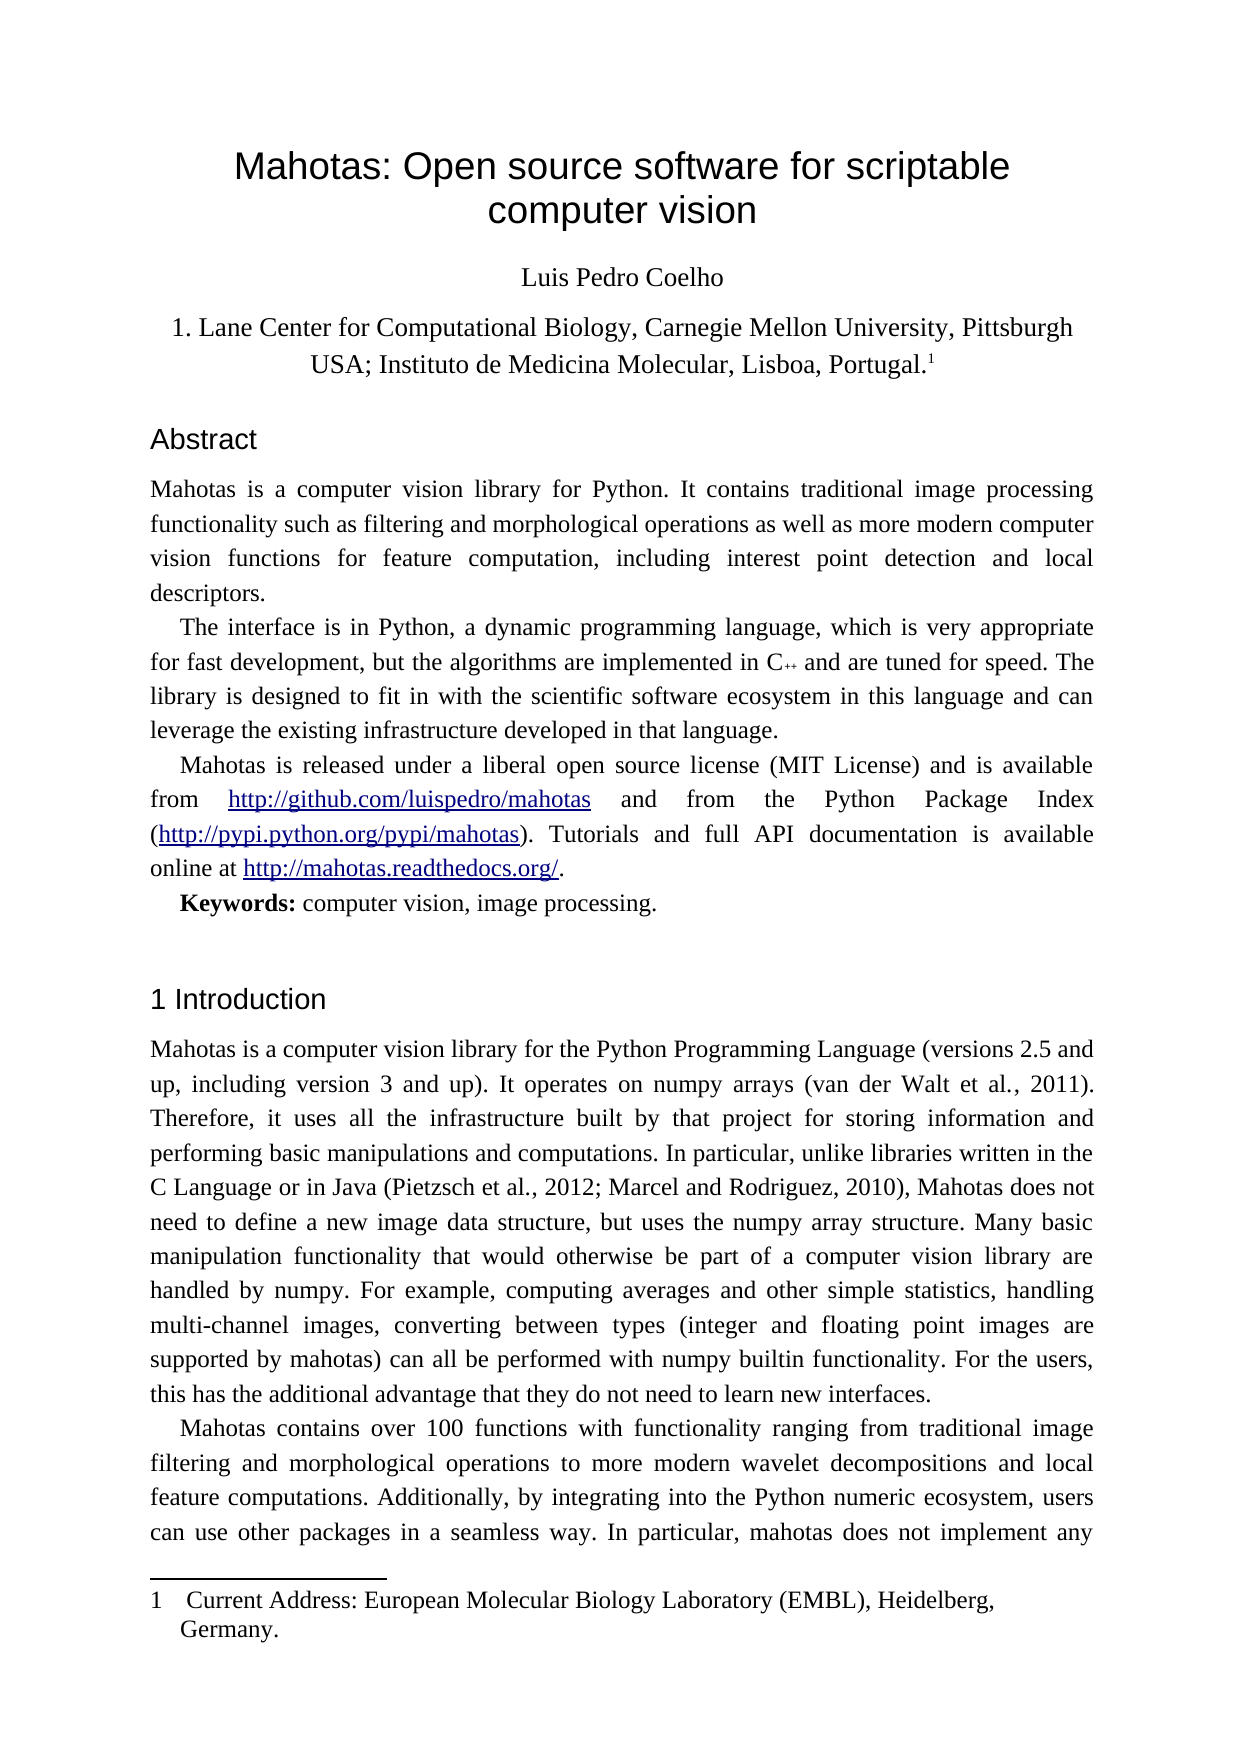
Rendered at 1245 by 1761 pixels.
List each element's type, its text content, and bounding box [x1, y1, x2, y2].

subtitle 1 Introduction [150, 982, 1095, 1016]
text Luis Pedro Coelho [150, 262, 1095, 293]
subtitle Abstract [150, 422, 1095, 456]
text Keywords: computer vision, image processing. [150, 888, 1095, 917]
text Mahotas is a computer vision library for the Python Programming Language (versions 2.5 and up, including version 3 and up). It operates on numpy arrays (van der Walt et al., 2011). Therefore, it uses all the infrastructure built by that project for storing information and performing basic manipulations and computations. In particular, unlike libraries written in the C Language or in Java (Pietzsch et al., 2012; Marcel and Rodriguez, 2010), Mahotas does not need to define a new image data structure, but uses the numpy array structure. Many basic manipulation functionality that would otherwise be part of a computer vision library are handled by numpy. For example, computing averages and other simple statistics, handling multi-channel images, converting between types (integer and floating point images are supported by mahotas) can all be performed with numpy builtin functionality. For the users, this has the additional advantage that they do not need to learn new interfaces. [150, 1034, 1095, 1408]
text Mahotas is released under a liberal open source license (MIT License) and is available from http://github.com/luispedro/mahotas and from the Python Package Index (http://pypi.python.org/pypi/mahotas). Tutorials and full API documentation is available online at http://mahotas.readthedocs.org/. [150, 750, 1095, 882]
text Mahotas is a computer vision library for Python. It contains traditional image processing functionality such as filtering and morphological operations as well as more modern computer vision functions for feature computation, including interest point detection and local descriptors. [150, 474, 1095, 606]
text Current Address: European Molecular Biology Laboratory (EMBL), Heidelberg, Germany. [150, 1585, 1095, 1642]
title Mahotas: Open source software for scriptable computer vision [150, 143, 1095, 231]
text The interface is in Python, a dynamic programming language, which is very appropriate for fast development, but the algorithms are implemented in C++ and are tuned for speed. The library is designed to fit in with the scientific software ecosystem in this language and can leverage the existing infrastructure developed in that language. [150, 612, 1095, 744]
text Mahotas contains over 100 functions with functionality ranging from traditional image filtering and morphological operations to more modern wavelet decompositions and local feature computations. Additionally, by integrating into the Python numeric ecosystem, users can use other packages in a seamless way. In particular, mahotas does not implement any [150, 1413, 1095, 1546]
text 1. Lane Center for Computational Biology, Carnegie Mellon University, Pittsburgh USA; Instituto de Medicina Molecular, Lisboa, Portugal. [150, 311, 1095, 379]
